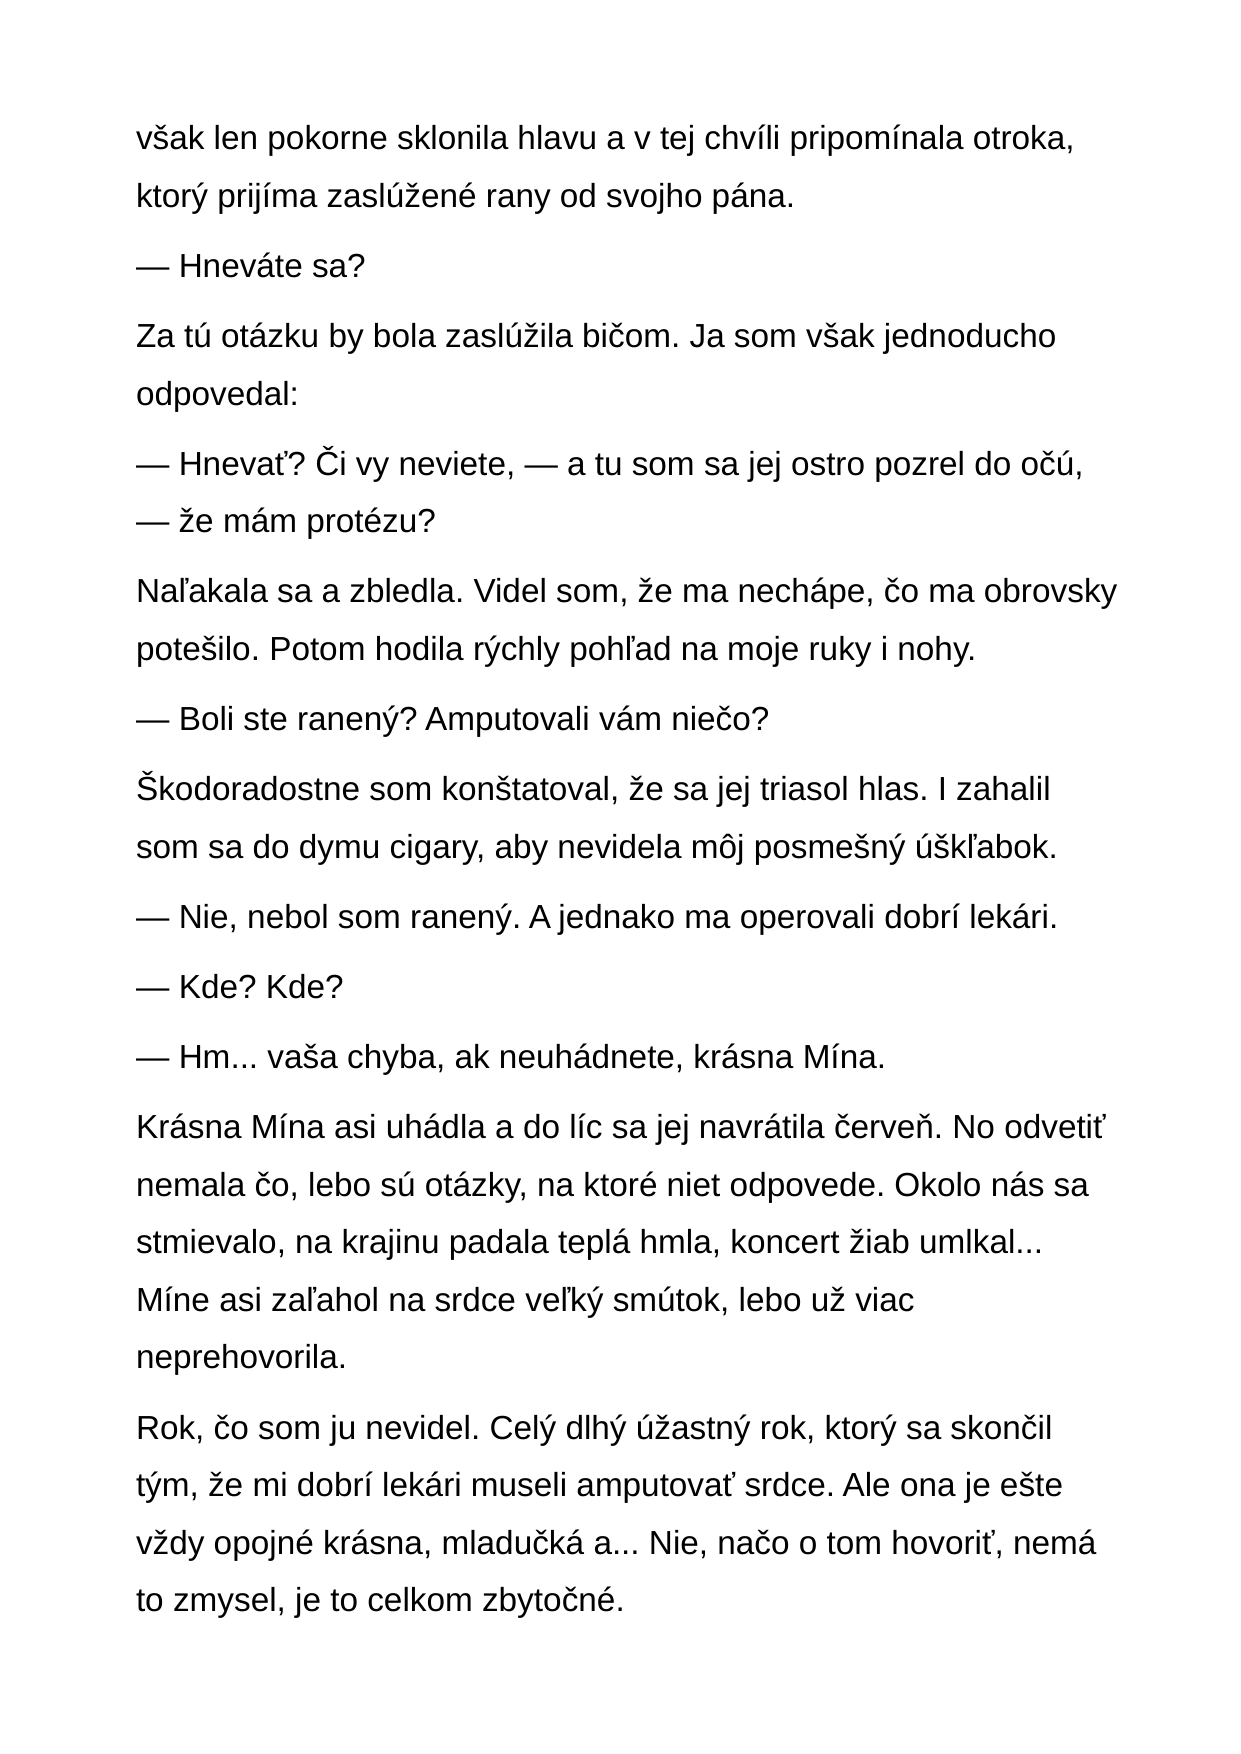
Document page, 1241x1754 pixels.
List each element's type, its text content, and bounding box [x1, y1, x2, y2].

text — Hm... vaša chyba, ak neuhádnete, krásna Mína. [136, 1037, 1122, 1076]
text — Hneváte sa? [136, 246, 1122, 284]
text Rok, čo som ju nevidel. Celý dlhý úžastný rok, ktorý sa skončil tým, že mi dobrí lekári museli amputovať srdce. Ale ona je ešte vždy opojné krásna, mladučká a... Nie, načo o tom hovoriť, nemá to zmysel, je to celkom zbytočné. [136, 1408, 1122, 1619]
text — Nie, nebol som ranený. A jednako ma operovali dobrí lekári. [136, 897, 1122, 935]
text — Hnevať? Či vy neviete, — a tu som sa jej ostro pozrel do očú, — že mám protézu? [136, 444, 1122, 540]
text však len pokorne sklonila hlavu a v tej chvíli pripomínala otroka, ktorý prijíma zaslúžené rany od svojho pána. [136, 118, 1122, 214]
text — Boli ste ranený? Amputovali vám niečo? [136, 699, 1122, 737]
text Naľakala sa a zbledla. Videl som, že ma nechápe, čo ma obrovsky potešilo. Potom hodila rýchly pohľad na moje ruky i nohy. [136, 571, 1122, 667]
text — Kde? Kde? [136, 967, 1122, 1005]
text Krásna Mína asi uhádla a do líc sa jej navrátila červeň. No odvetiť nemala čo, lebo sú otázky, na ktoré niet odpovede. Okolo nás sa stmievalo, na krajinu padala teplá hmla, koncert žiab umlkal... Míne asi zaľahol na srdce veľký smútok, lebo už viac neprehovorila. [136, 1107, 1122, 1376]
text Škodoradostne som konštatoval, že sa jej triasol hlas. I zahalil som sa do dymu cigary, aby nevidela môj posmešný úškľabok. [136, 769, 1122, 865]
text Za tú otázku by bola zaslúžila bičom. Ja som však jednoducho odpovedal: [136, 316, 1122, 412]
